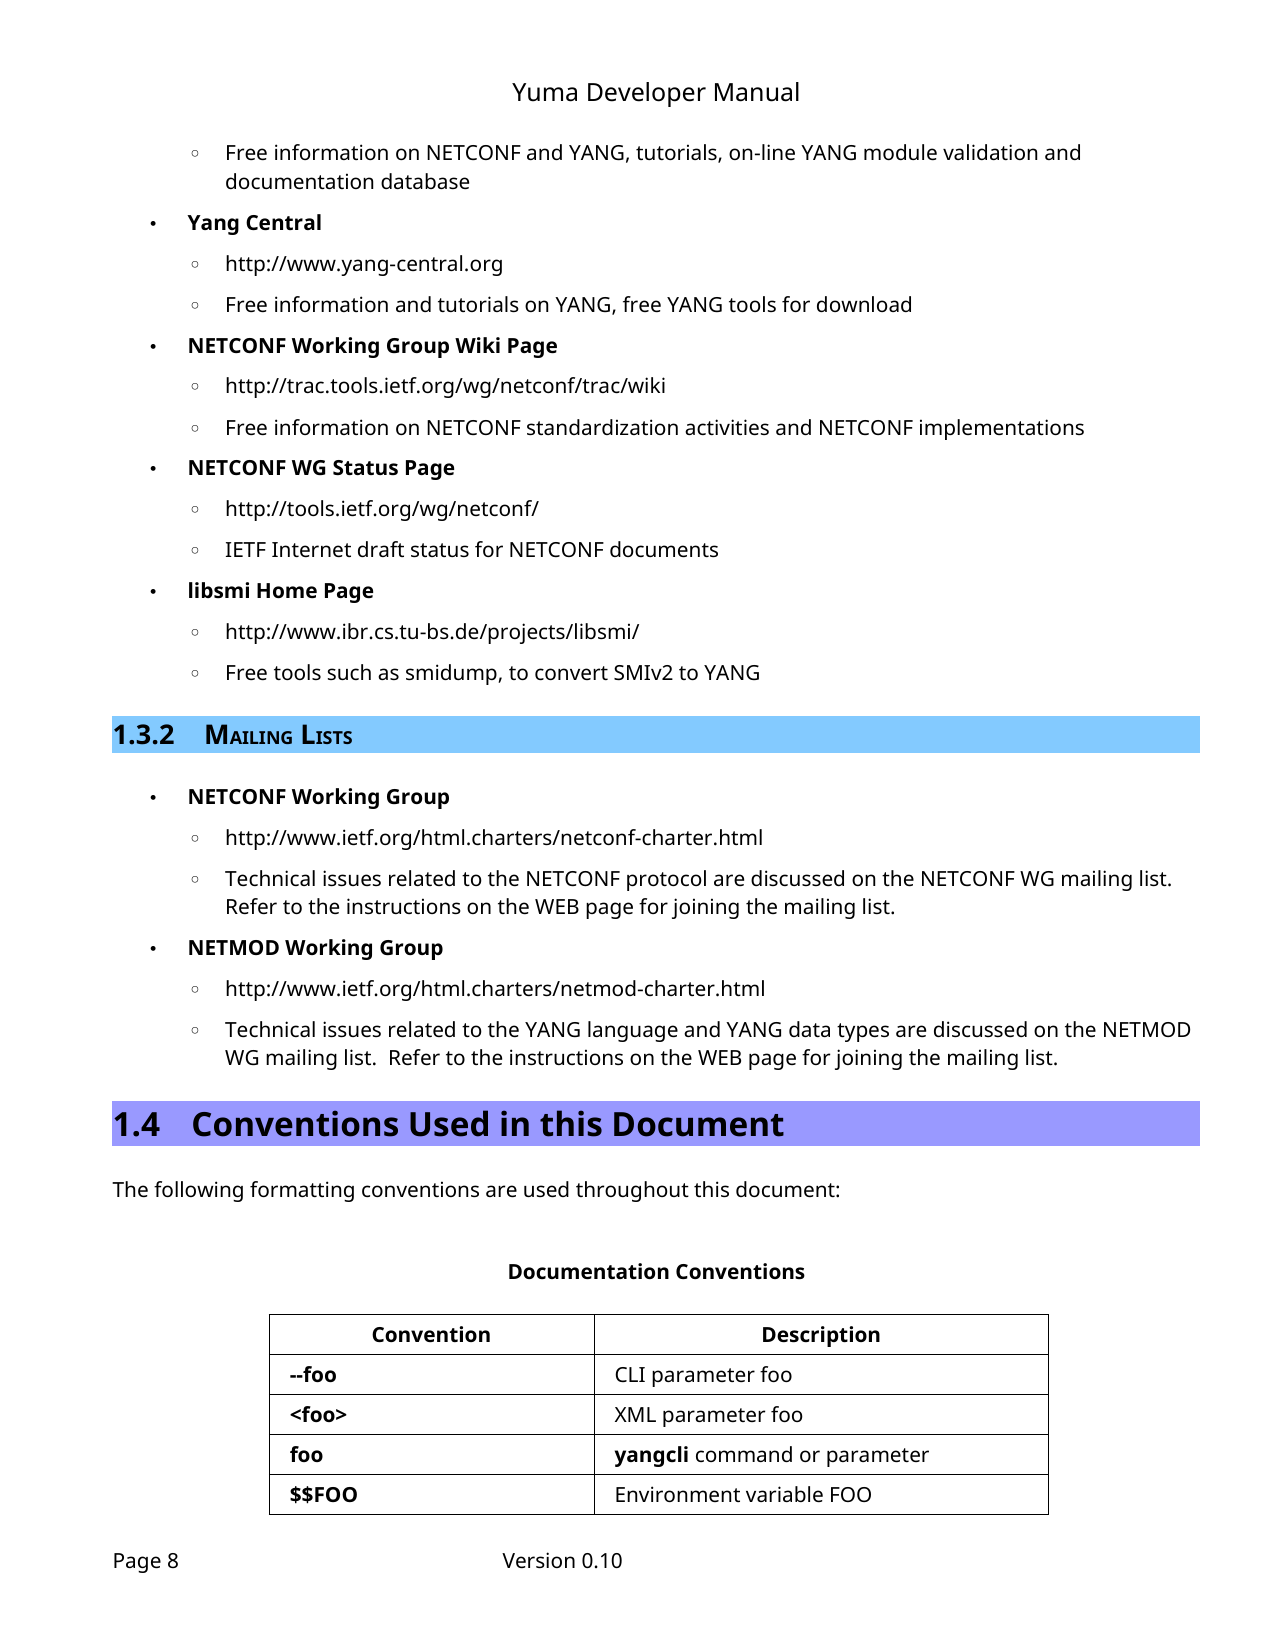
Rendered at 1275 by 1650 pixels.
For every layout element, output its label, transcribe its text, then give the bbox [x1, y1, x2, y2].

list Free information and tutorials on YANG, free YANG tools for download [187, 290, 1200, 318]
subtitle Mailing Lists [112, 716, 1200, 753]
list IETF Internet draft status for NETCONF documents [187, 535, 1200, 564]
subtitle Conventions Used in this Document [112, 1101, 1200, 1146]
list http://www.ietf.org/html.charters/netconf-charter.html [187, 823, 1200, 851]
table_cell --foo [270, 1355, 594, 1394]
list Free information on NETCONF and YANG, tutorials, on-line YANG module validation and documentation database [187, 138, 1200, 195]
list NETCONF Working Group Wiki Page [150, 331, 1200, 359]
list Technical issues related to the NETCONF protocol are discussed on the NETCONF WG mailing list. Refer to the instructions on the WEB page for joining the mailing list. [187, 864, 1200, 921]
table_header Convention [270, 1315, 594, 1354]
list http://www.ietf.org/html.charters/netmod-charter.html [187, 974, 1200, 1002]
list http://www.yang-central.org [187, 249, 1200, 277]
list NETCONF Working Group [150, 782, 1200, 810]
table_cell <foo> [270, 1395, 594, 1434]
list http://trac.tools.ietf.org/wg/netconf/trac/wiki [187, 372, 1200, 400]
list Yang Central [150, 208, 1200, 236]
list NETMOD Working Group [150, 933, 1200, 962]
table_cell Environment variable FOO [595, 1475, 1048, 1514]
table_cell yangcli command or parameter [595, 1435, 1048, 1474]
list http://tools.ietf.org/wg/netconf/ [187, 494, 1200, 523]
table_cell XML parameter foo [595, 1395, 1048, 1434]
list Technical issues related to the YANG language and YANG data types are discussed on the NETMOD WG mailing list. Refer to the instructions on the WEB page for joining the mailing list. [187, 1015, 1200, 1072]
text The following formatting conventions are used throughout this document: [112, 1176, 1200, 1204]
table_header Description [595, 1315, 1048, 1354]
list NETCONF WG Status Page [150, 453, 1200, 482]
subtitle Documentation Conventions [127, 1257, 1185, 1286]
table_cell CLI parameter foo [595, 1355, 1048, 1394]
table_cell foo [270, 1435, 594, 1474]
list http://www.ibr.cs.tu-bs.de/projects/libsmi/ [187, 617, 1200, 646]
table_cell $$FOO [270, 1475, 594, 1514]
list Free tools such as smidump, to convert SMIv2 to YANG [187, 658, 1200, 687]
list libsmi Home Page [150, 576, 1200, 605]
list Free information on NETCONF standardization activities and NETCONF implementations [187, 413, 1200, 441]
